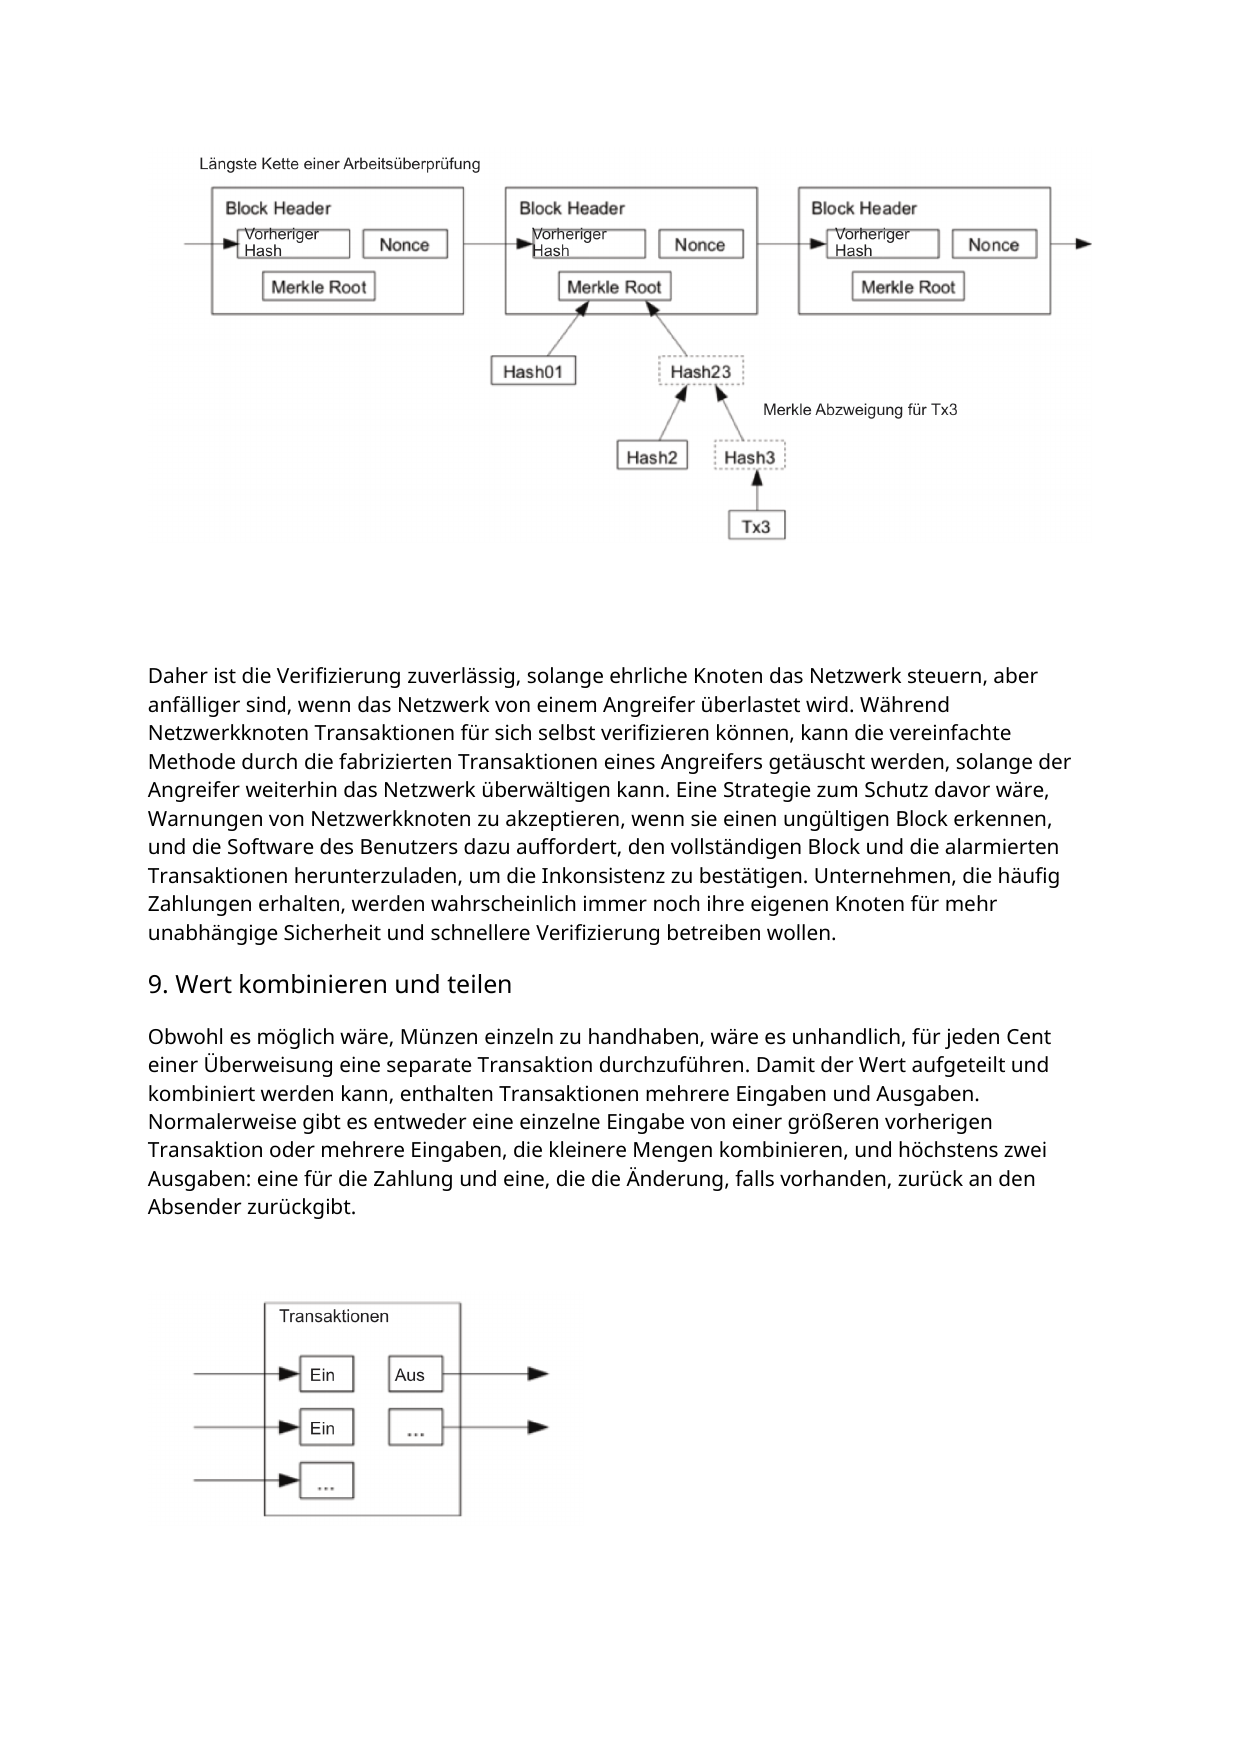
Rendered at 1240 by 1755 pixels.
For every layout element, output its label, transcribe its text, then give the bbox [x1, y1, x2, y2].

text 9. Wert kombinieren und teilen [148, 967, 1092, 1001]
text Obwohl es möglich wäre, Münzen einzeln zu handhaben, wäre es unhandlich, für jeden Cent einer Überweisung eine separate Transaktion durchzuführen. Damit der Wert aufgeteilt und kombiniert werden kann, enthalten Transaktionen mehrere Eingaben und Ausgaben. Normalerweise gibt es entweder eine einzelne Eingabe von einer größeren vorherigen Transaktion oder mehrere Eingaben, die kleinere Mengen kombinieren, und höchstens zwei Ausgaben: eine für die Zahlung und eine, die die Änderung, falls vorhanden, zurück an den Absender zurückgibt. [148, 1022, 1092, 1221]
text Daher ist die Verifizierung zuverlässig, solange ehrliche Knoten das Netzwerk steuern, aber anfälliger sind, wenn das Netzwerk von einem Angreifer überlastet wird. Während Netzwerkknoten Transaktionen für sich selbst verifizieren können, kann die vereinfachte Methode durch die fabrizierten Transaktionen eines Angreifers getäuscht werden, solange der Angreifer weiterhin das Netzwerk überwältigen kann. Eine Strategie zum Schutz davor wäre, Warnungen von Netzwerkknoten zu akzeptieren, wenn sie einen ungültigen Block erkennen, und die Software des Benutzers dazu auffordert, den vollständigen Block und die alarmierten Transaktionen herunterzuladen, um die Inkonsistenz zu bestätigen. Unternehmen, die häufig Zahlungen erhalten, werden wahrscheinlich immer noch ihre eigenen Knoten für mehr unabhängige Sicherheit und schnellere Verifizierung betreiben wollen. [148, 662, 1092, 946]
